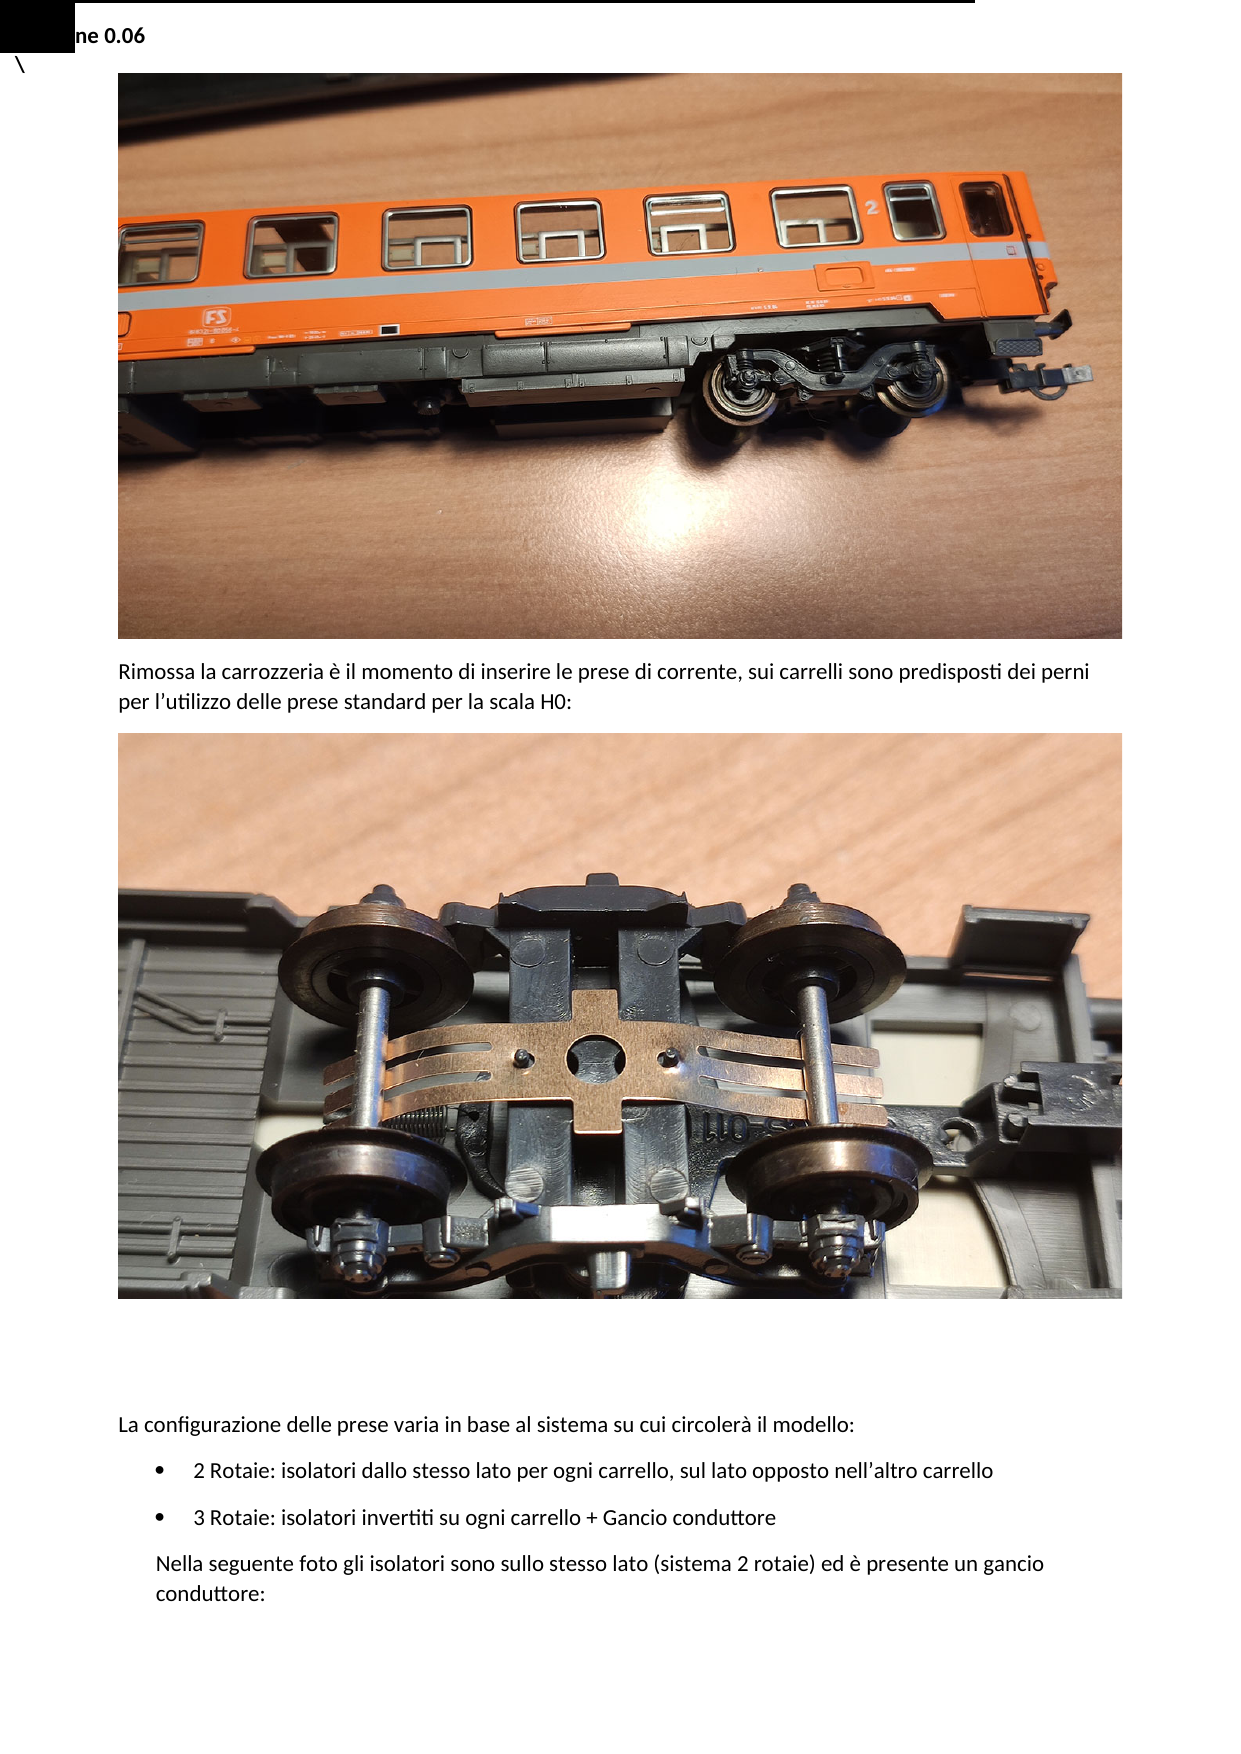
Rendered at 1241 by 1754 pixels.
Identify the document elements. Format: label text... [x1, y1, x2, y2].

list 2 Rotaie: isolatori dallo stesso lato per ogni carrello, sul lato opposto nell’altro carrello [156, 1456, 1122, 1484]
list 3 Rotaie: isolatori invertiti su ogni carrello + Gancio conduttore [156, 1503, 1122, 1531]
text Rimossa la carrozzeria è il momento di inserire le prese di corrente, sui carrelli sono predisposti dei perni per l’utilizzo delle prese standard per la scala H0: [118, 657, 1122, 715]
text Nella seguente foto gli isolatori sono sullo stesso lato (sistema 2 rotaie) ed è presente un gancio conduttore: [156, 1549, 1122, 1607]
text La configurazione delle prese varia in base al sistema su cui circolerà il modello: [118, 1410, 1122, 1438]
